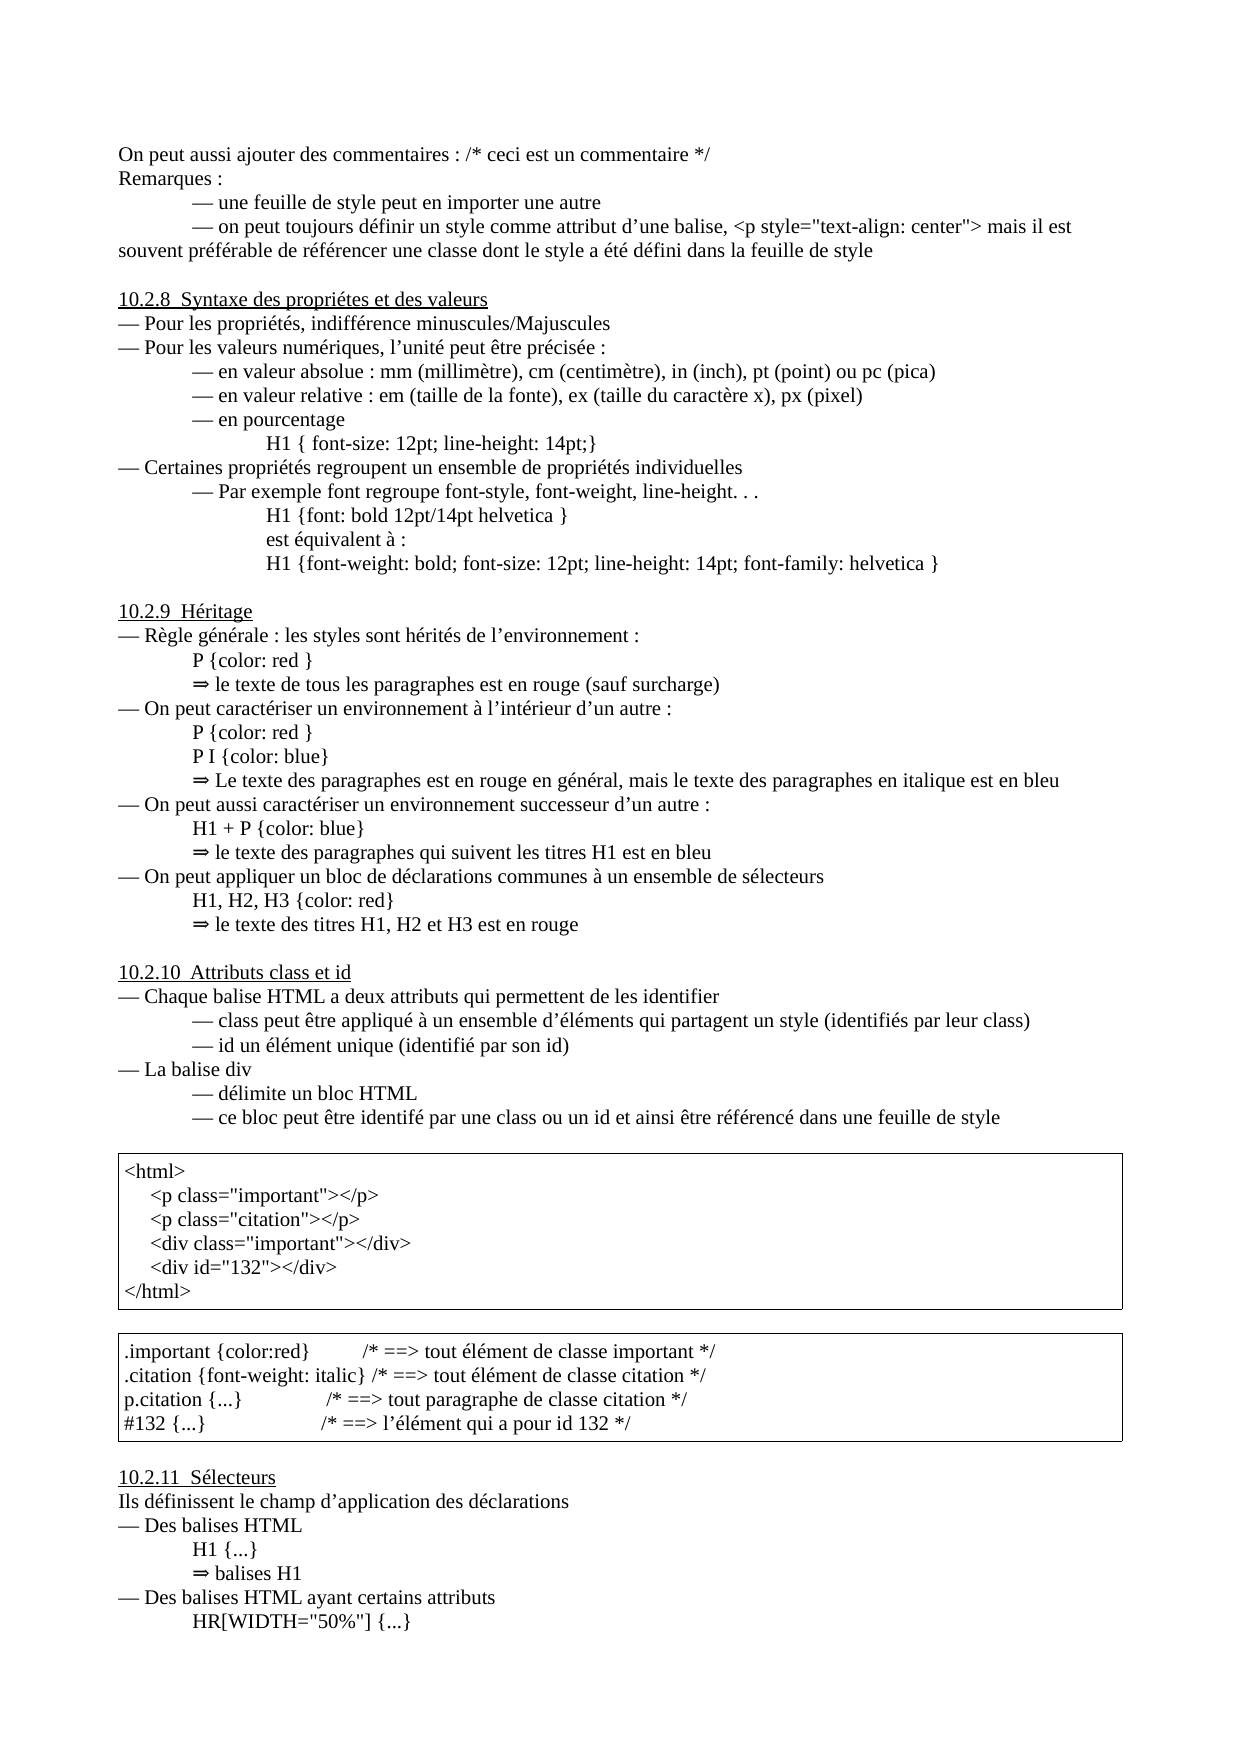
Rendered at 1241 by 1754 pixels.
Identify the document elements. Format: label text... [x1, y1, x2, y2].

text — Règle générale : les styles sont hérités de l’environnement : [118, 623, 1122, 647]
text — Des balises HTML [118, 1513, 1122, 1537]
text — en valeur relative : em (taille de la fonte), ex (taille du caractère x), px (pixel) [118, 383, 1122, 407]
text ⇒ le texte des paragraphes qui suivent les titres H1 est en bleu [118, 840, 1122, 864]
text 10.2.8 Syntaxe des propriétes et des valeurs [118, 287, 1122, 311]
text — On peut aussi caractériser un environnement successeur d’un autre : [118, 792, 1122, 816]
text Ils définissent le champ d’application des déclarations [118, 1489, 1122, 1513]
text H1 + P {color: blue} [118, 816, 1122, 840]
text 10.2.11 Sélecteurs [118, 1465, 1122, 1489]
text — id un élément unique (identifié par son id) [118, 1032, 1122, 1057]
text — Chaque balise HTML a deux attributs qui permettent de les identifier [118, 984, 1122, 1008]
text — on peut toujours définir un style comme attribut d’une balise, <p style="text-align: center"> mais il est souvent préférable de référencer une classe dont le style a été défini dans la feuille de style [118, 214, 1122, 262]
text 10.2.9 Héritage [118, 599, 1122, 623]
text P {color: red } [118, 647, 1122, 672]
text — La balise div [118, 1057, 1122, 1081]
text ⇒ Le texte des paragraphes est en rouge en général, mais le texte des paragraphes en italique est en bleu [118, 768, 1122, 792]
text — Par exemple font regroupe font-style, font-weight, line-height. . . [118, 479, 1122, 503]
text H1 {font-weight: bold; font-size: 12pt; line-height: 14pt; font-family: helvetica } [118, 551, 1122, 575]
text On peut aussi ajouter des commentaires : /* ceci est un commentaire */ [118, 142, 1122, 166]
text Remarques : [118, 166, 1122, 190]
text ⇒ le texte de tous les paragraphes est en rouge (sauf surcharge) [118, 672, 1122, 696]
text H1 {...} [118, 1537, 1122, 1561]
text — On peut caractériser un environnement à l’intérieur d’un autre : [118, 696, 1122, 720]
text 10.2.10 Attributs class et id [118, 960, 1122, 984]
text — Des balises HTML ayant certains attributs [118, 1585, 1122, 1609]
text — class peut être appliqué à un ensemble d’éléments qui partagent un style (identifiés par leur class) [118, 1008, 1122, 1032]
text H1, H2, H3 {color: red} [118, 888, 1122, 912]
text HR[WIDTH="50%"] {...} [118, 1609, 1122, 1633]
text ⇒ le texte des titres H1, H2 et H3 est en rouge [118, 912, 1122, 936]
text H1 { font-size: 12pt; line-height: 14pt;} [118, 431, 1122, 455]
text — en valeur absolue : mm (millimètre), cm (centimètre), in (inch), pt (point) ou pc (pica) [118, 359, 1122, 383]
text — ce bloc peut être identifé par une class ou un id et ainsi être référencé dans une feuille de style [118, 1105, 1122, 1129]
text — en pourcentage [118, 407, 1122, 431]
text ⇒ balises H1 [118, 1561, 1122, 1585]
text — Pour les valeurs numériques, l’unité peut être précisée : [118, 335, 1122, 359]
text P I {color: blue} [118, 744, 1122, 768]
text — Pour les propriétés, indifférence minuscules/Majuscules [118, 311, 1122, 335]
text est équivalent à : [118, 527, 1122, 551]
text — Certaines propriétés regroupent un ensemble de propriétés individuelles [118, 455, 1122, 479]
table_header <html> <p class="important"></p> <p class="citation"></p> <div class="important"></div> <div id="132"></div> </html> [119, 1154, 1122, 1309]
text H1 {font: bold 12pt/14pt helvetica } [118, 503, 1122, 527]
text P {color: red } [118, 720, 1122, 744]
text — délimite un bloc HTML [118, 1081, 1122, 1105]
text — une feuille de style peut en importer une autre [118, 190, 1122, 214]
table_header .important {color:red} /* ==> tout élément de classe important */ .citation {font-weight: italic} /* ==> tout élément de classe citation */ p.citation {...} /* ==> tout paragraphe de classe citation */ #132 {...} /* ==> l’élément qui a pour id 132 */ [119, 1334, 1122, 1441]
text — On peut appliquer un bloc de déclarations communes à un ensemble de sélecteurs [118, 864, 1122, 888]
